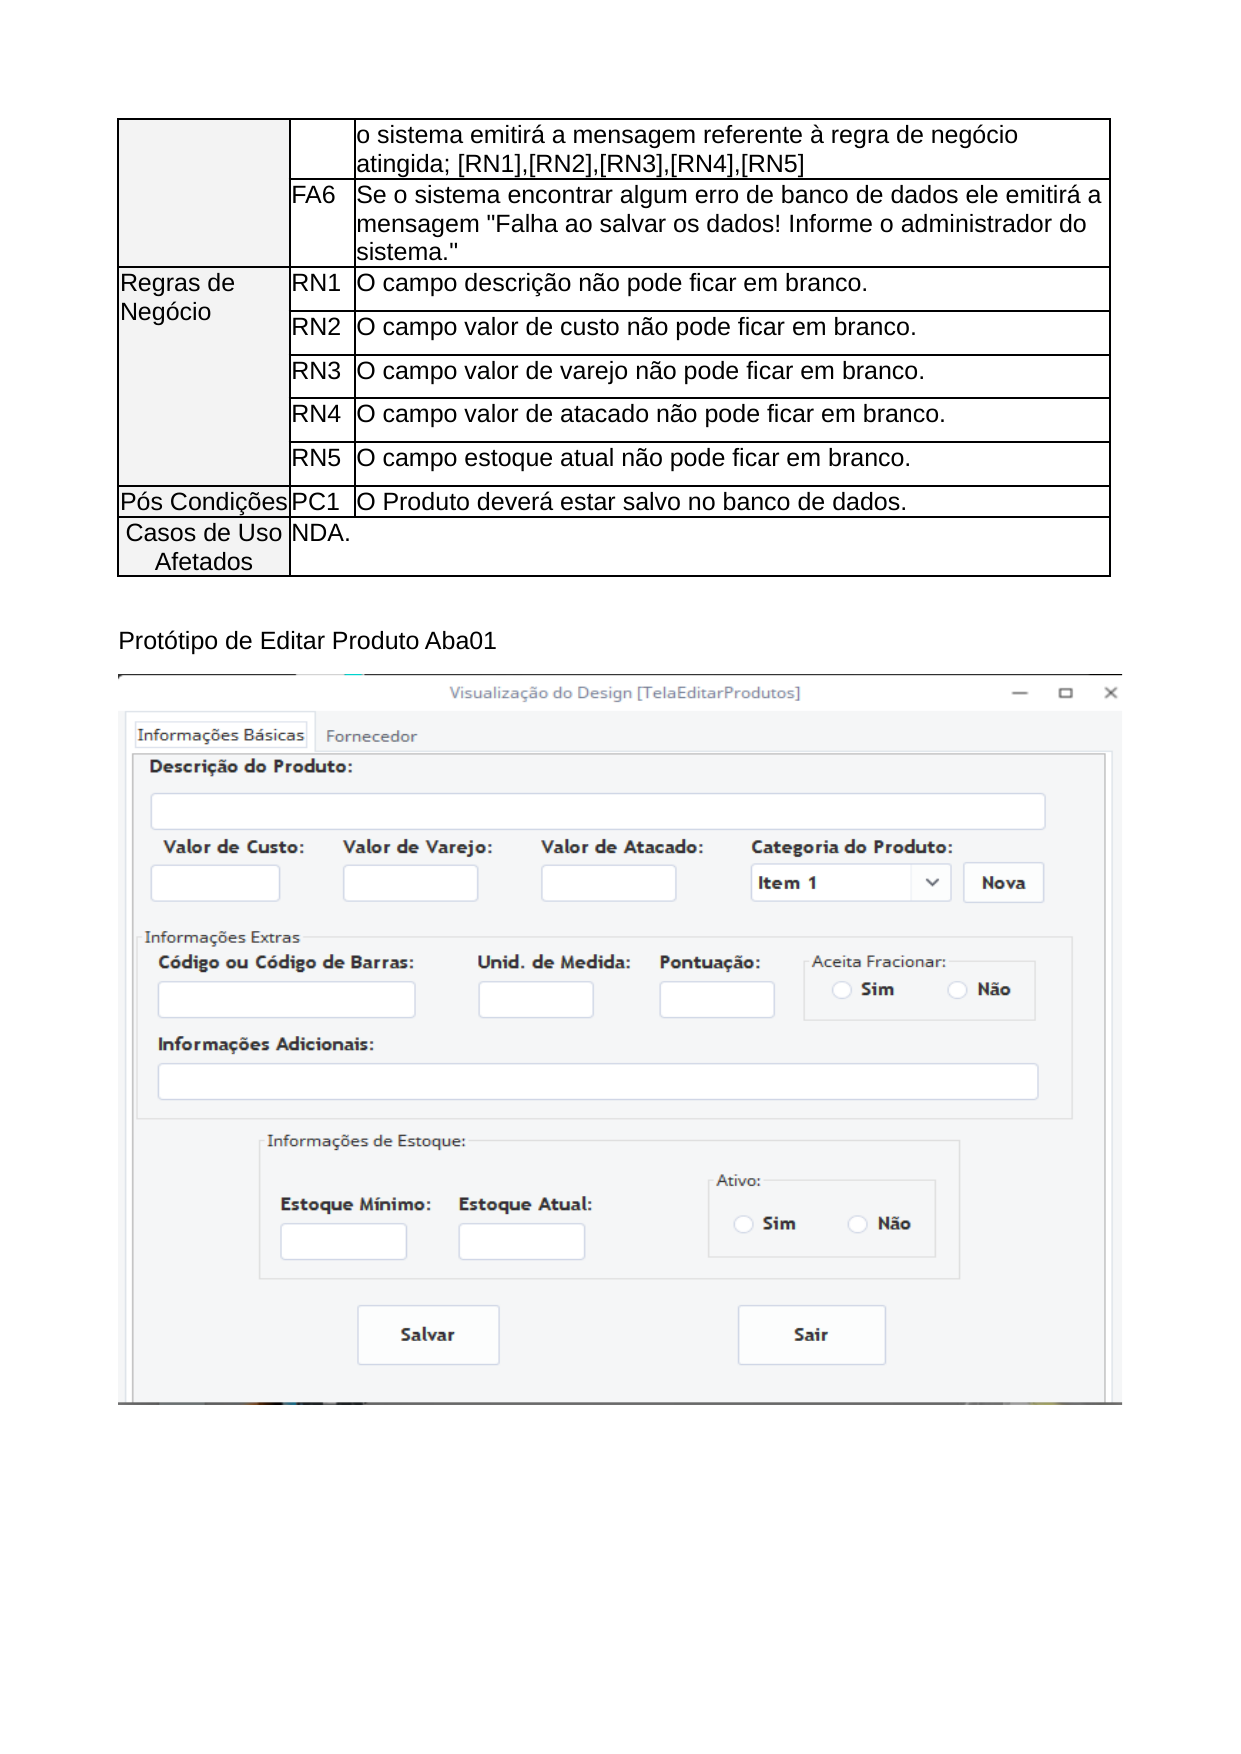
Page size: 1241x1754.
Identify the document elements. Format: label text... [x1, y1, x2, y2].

text Protótipo de Editar Produto Aba01 [118, 626, 1122, 655]
table_cell Pós Condições [119, 487, 289, 516]
table_cell Se o sistema encontrar algum erro de banco de dados ele emitirá a mensagem "Falha ao salvar os dados! Informe o administrador do sistema." [356, 180, 1109, 266]
picture [118, 674, 1123, 1405]
table_cell O campo estoque atual não pode ficar em branco. [356, 443, 1109, 485]
table_cell O Produto deverá estar salvo no banco de dados. [356, 487, 1109, 516]
table_cell Regras de Negócio [119, 268, 289, 485]
table_cell O campo valor de varejo não pode ficar em branco. [356, 356, 1109, 397]
table_cell RN1 [291, 268, 354, 310]
table_cell O campo valor de atacado não pode ficar em branco. [356, 399, 1109, 441]
table_cell [291, 120, 354, 178]
table_cell Casos de Uso Afetados [119, 518, 289, 575]
table_cell O campo valor de custo não pode ficar em branco. [356, 312, 1109, 353]
table_cell RN4 [291, 399, 354, 441]
table_cell RN3 [291, 356, 354, 397]
table_cell [119, 120, 289, 266]
table_cell RN2 [291, 312, 354, 353]
table_cell O campo descrição não pode ficar em branco. [356, 268, 1109, 310]
table_cell RN5 [291, 443, 354, 485]
table_cell NDA. [291, 518, 1109, 575]
table_cell o sistema emitirá a mensagem referente à regra de negócio atingida; [RN1],[RN2],[RN3],[RN4],[RN5] [356, 120, 1109, 178]
table_cell PC1 [291, 487, 354, 516]
table_cell FA6 [291, 180, 354, 266]
